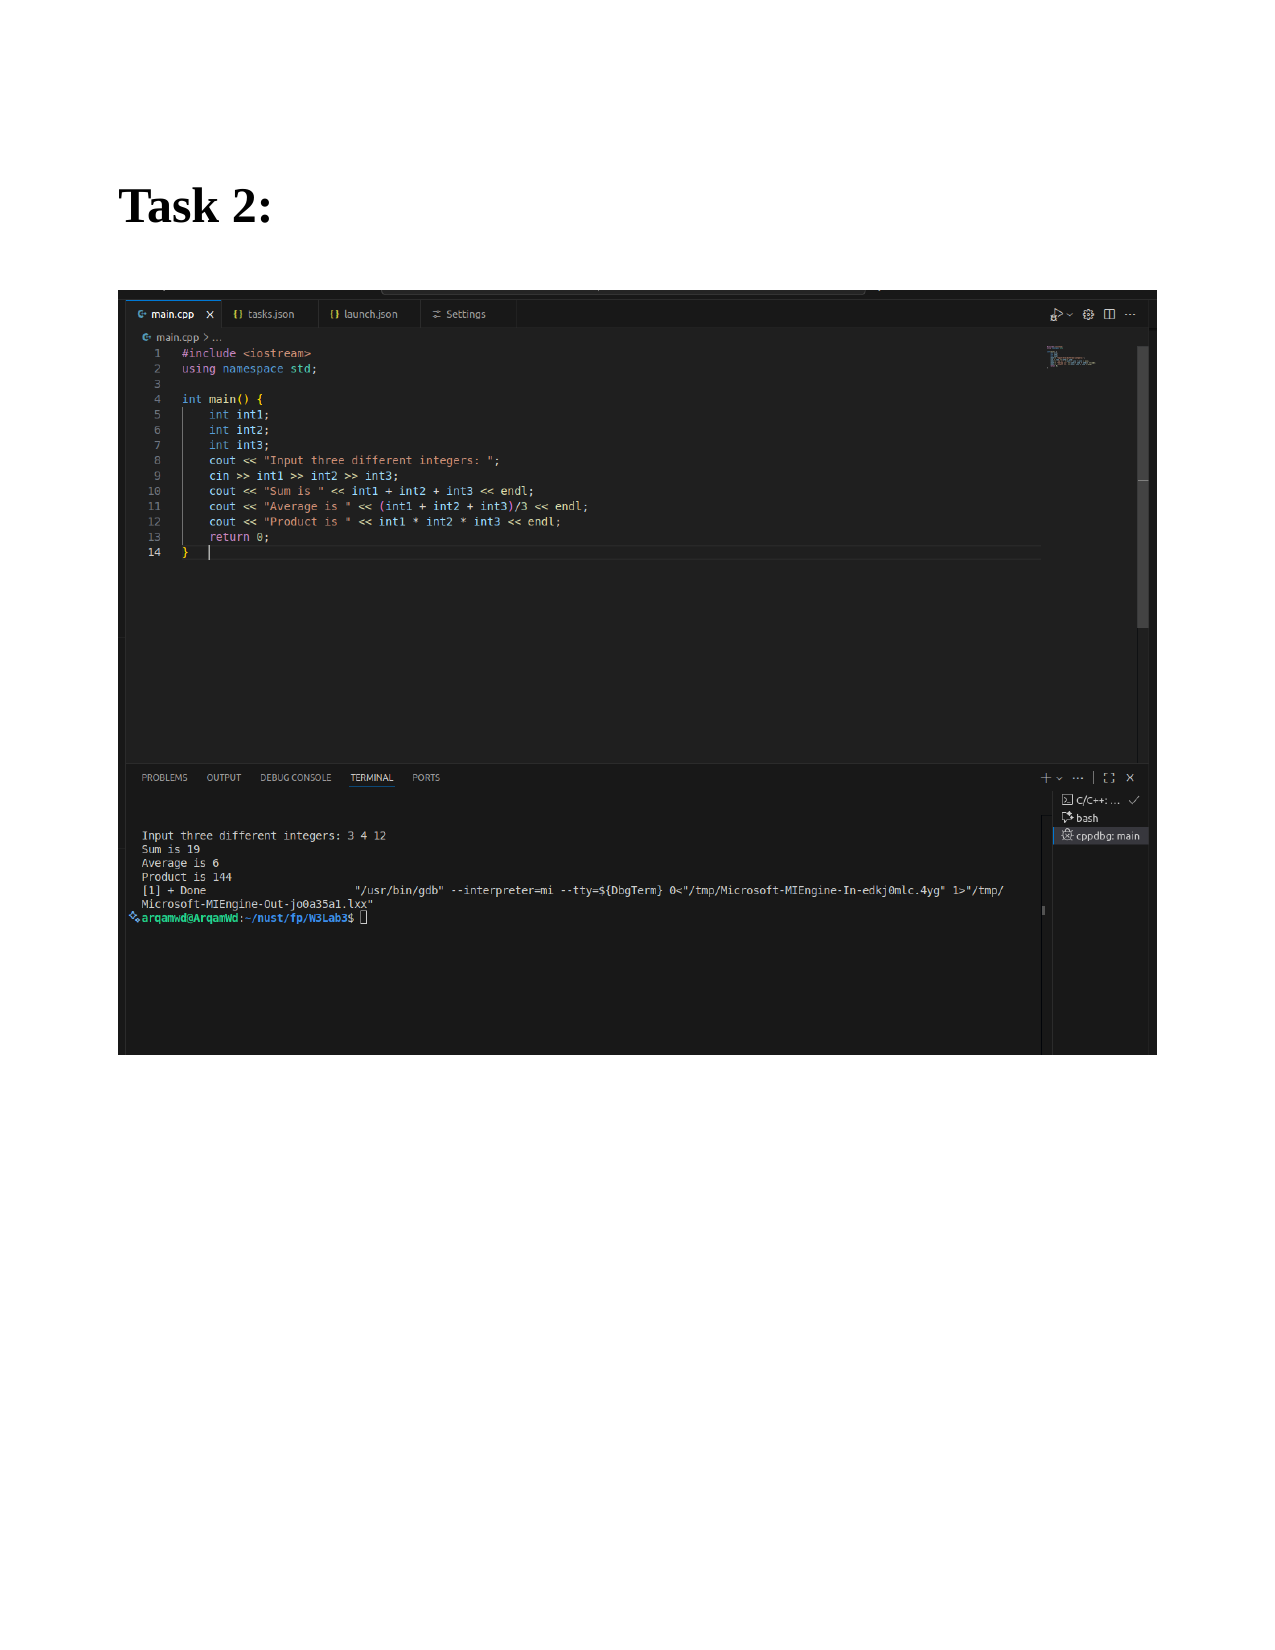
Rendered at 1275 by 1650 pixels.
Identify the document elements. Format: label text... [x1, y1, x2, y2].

text Task 2: [118, 176, 1157, 233]
picture [118, 290, 1157, 1055]
